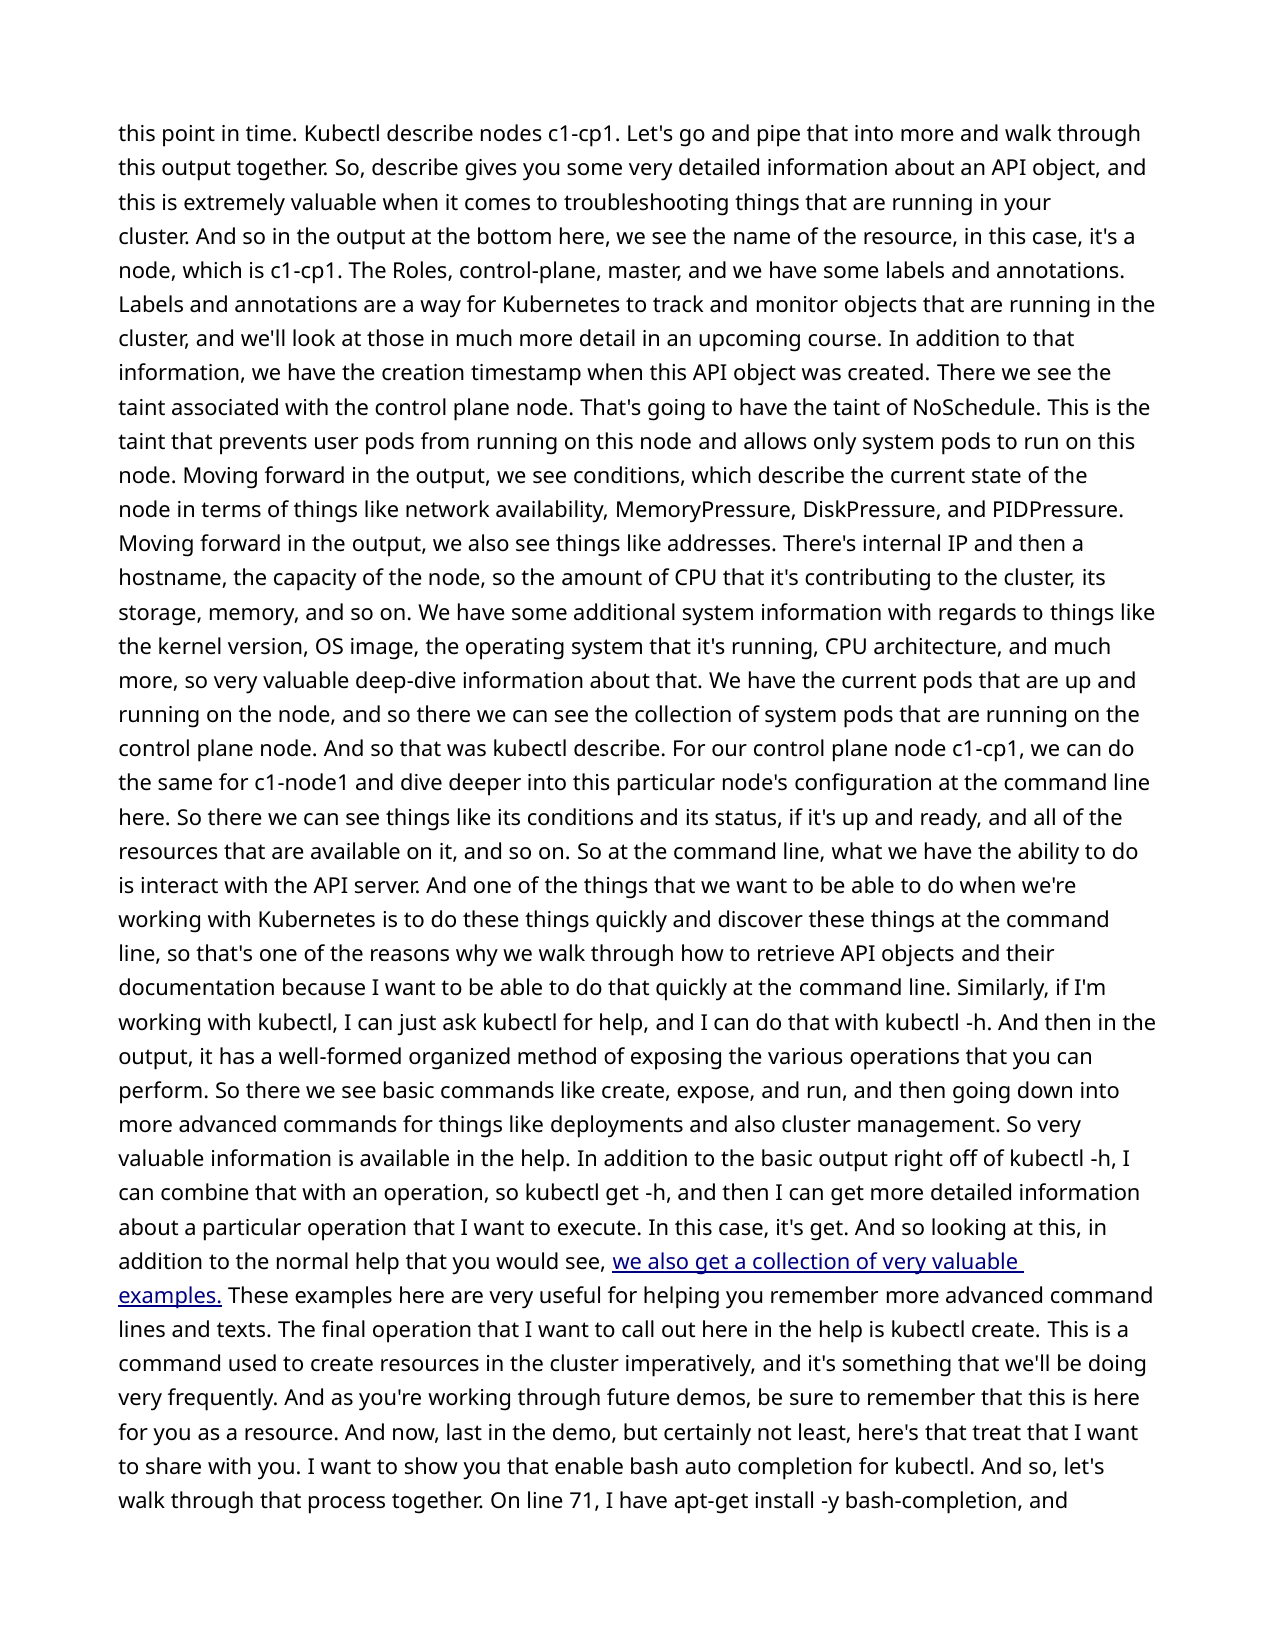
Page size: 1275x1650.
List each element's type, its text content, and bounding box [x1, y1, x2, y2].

text this point in time. Kubectl describe nodes c1‑cp1. Let's go and pipe that into more and walk through this output together. So, describe gives you some very detailed information about an API object, and this is extremely valuable when it comes to troubleshooting things that are running in your cluster. And so in the output at the bottom here, we see the name of the resource, in this case, it's a node, which is c1‑cp1. The Roles, control‑plane, master, and we have some labels and annotations. Labels and annotations are a way for Kubernetes to track and monitor objects that are running in the cluster, and we'll look at those in much more detail in an upcoming course. In addition to that information, we have the creation timestamp when this API object was created. There we see the taint associated with the control plane node. That's going to have the taint of NoSchedule. This is the taint that prevents user pods from running on this node and allows only system pods to run on this node. Moving forward in the output, we see conditions, which describe the current state of the node in terms of things like network availability, MemoryPressure, DiskPressure, and PIDPressure. Moving forward in the output, we also see things like addresses. There's internal IP and then a hostname, the capacity of the node, so the amount of CPU that it's contributing to the cluster, its storage, memory, and so on. We have some additional system information with regards to things like the kernel version, OS image, the operating system that it's running, CPU architecture, and much more, so very valuable deep‑dive information about that. We have the current pods that are up and running on the node, and so there we can see the collection of system pods that are running on the control plane node. And so that was kubectl describe. For our control plane node c1‑cp1, we can do the same for c1‑node1 and dive deeper into this particular node's configuration at the command line here. So there we can see things like its conditions and its status, if it's up and ready, and all of the resources that are available on it, and so on. So at the command line, what we have the ability to do is interact with the API server. And one of the things that we want to be able to do when we're working with Kubernetes is to do these things quickly and discover these things at the command line, so that's one of the reasons why we walk through how to retrieve API objects and their documentation because I want to be able to do that quickly at the command line. Similarly, if I'm working with kubectl, I can just ask kubectl for help, and I can do that with kubectl ‑h. And then in the output, it has a well‑formed organized method of exposing the various operations that you can perform. So there we see basic commands like create, expose, and run, and then going down into more advanced commands for things like deployments and also cluster management. So very valuable information is available in the help. In addition to the basic output right off of kubectl ‑h, I can combine that with an operation, so kubectl get ‑h, and then I can get more detailed information about a particular operation that I want to execute. In this case, it's get. And so looking at this, in addition to the normal help that you would see, we also get a collection of very valuable examples. These examples here are very useful for helping you remember more advanced command lines and texts. The final operation that I want to call out here in the help is kubectl create. This is a command used to create resources in the cluster imperatively, and it's something that we'll be doing very frequently. And as you're working through future demos, be sure to remember that this is here for you as a resource. And now, last in the demo, but certainly not least, here's that treat that I want to share with you. I want to show you that enable bash auto completion for kubectl. And so, let's walk through that process together. On line 71, I have apt‑get install ‑y bash‑completion, and [118, 118, 1157, 1514]
